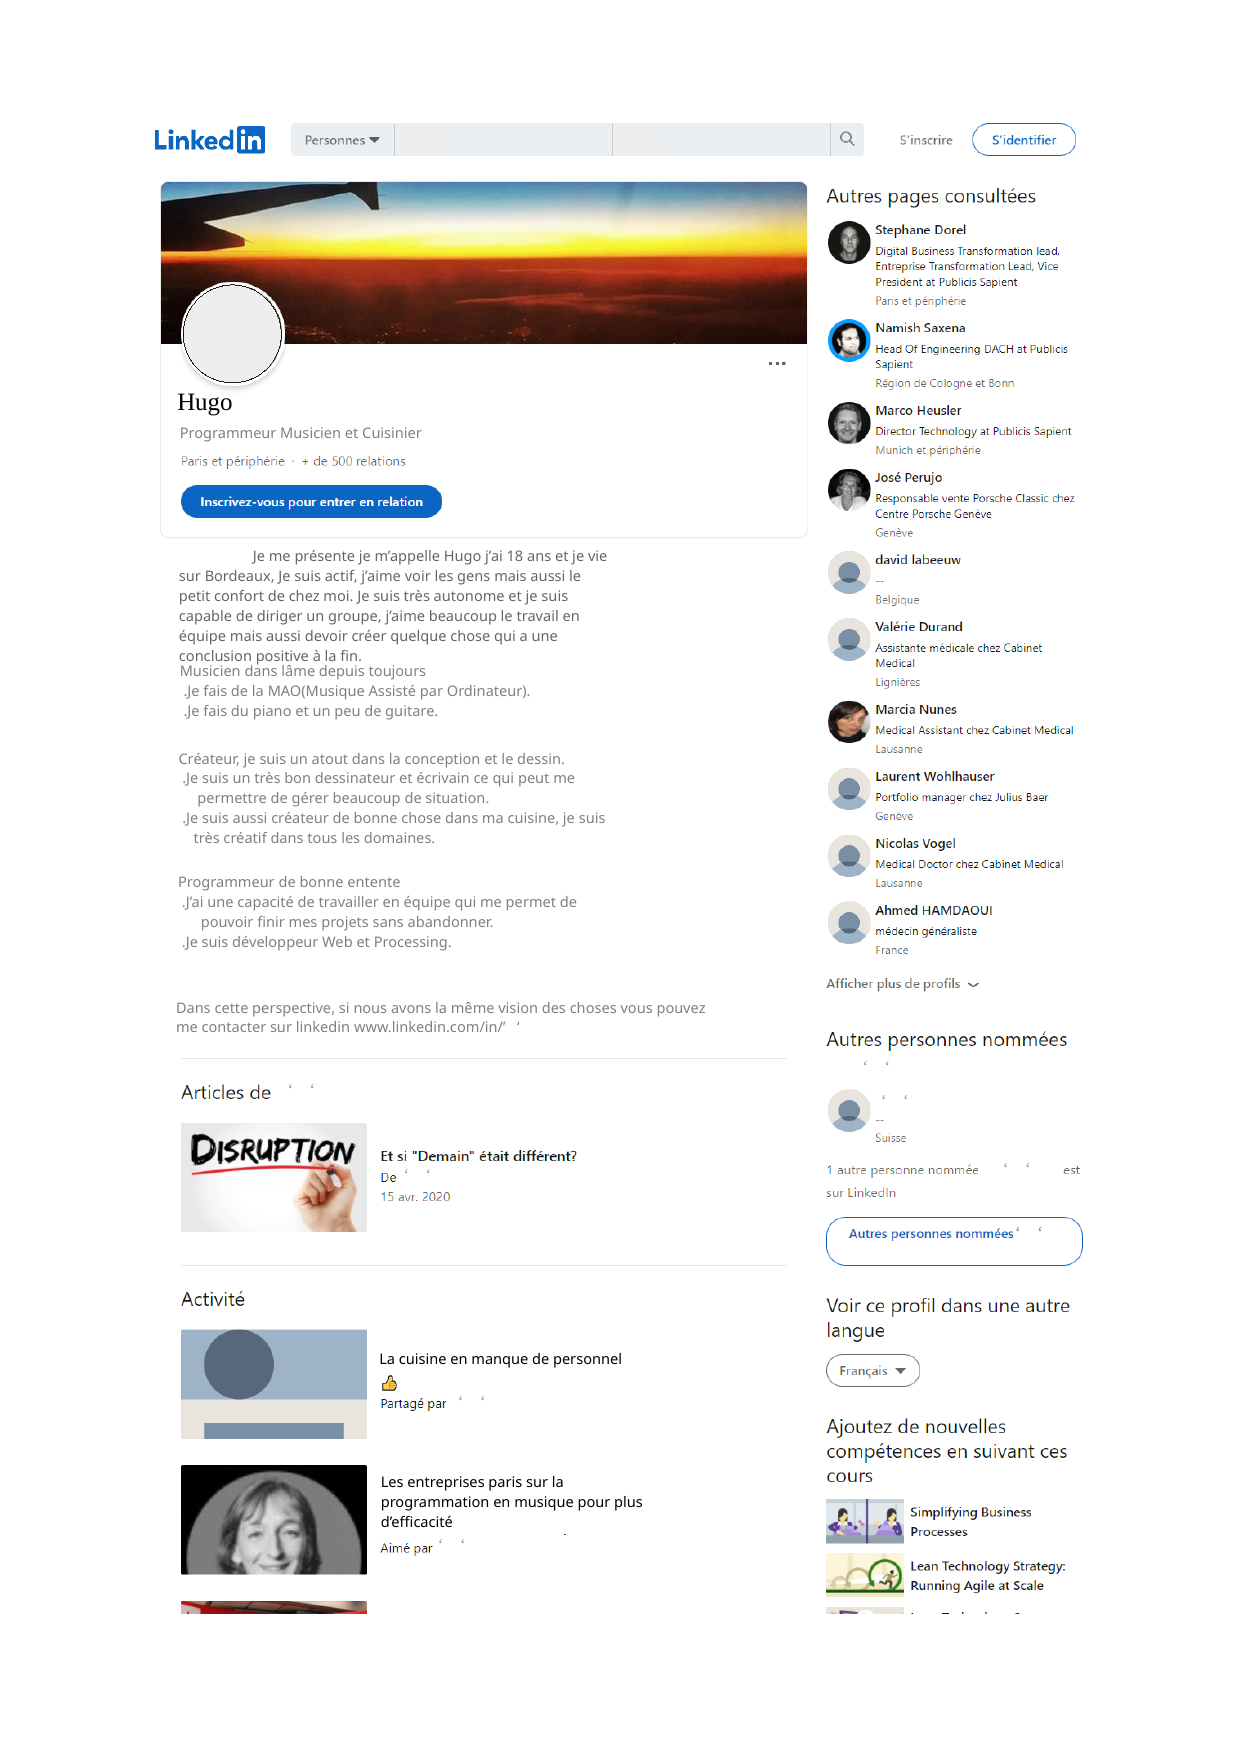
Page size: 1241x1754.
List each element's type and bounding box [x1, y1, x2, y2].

picture [151, 118, 1080, 1614]
